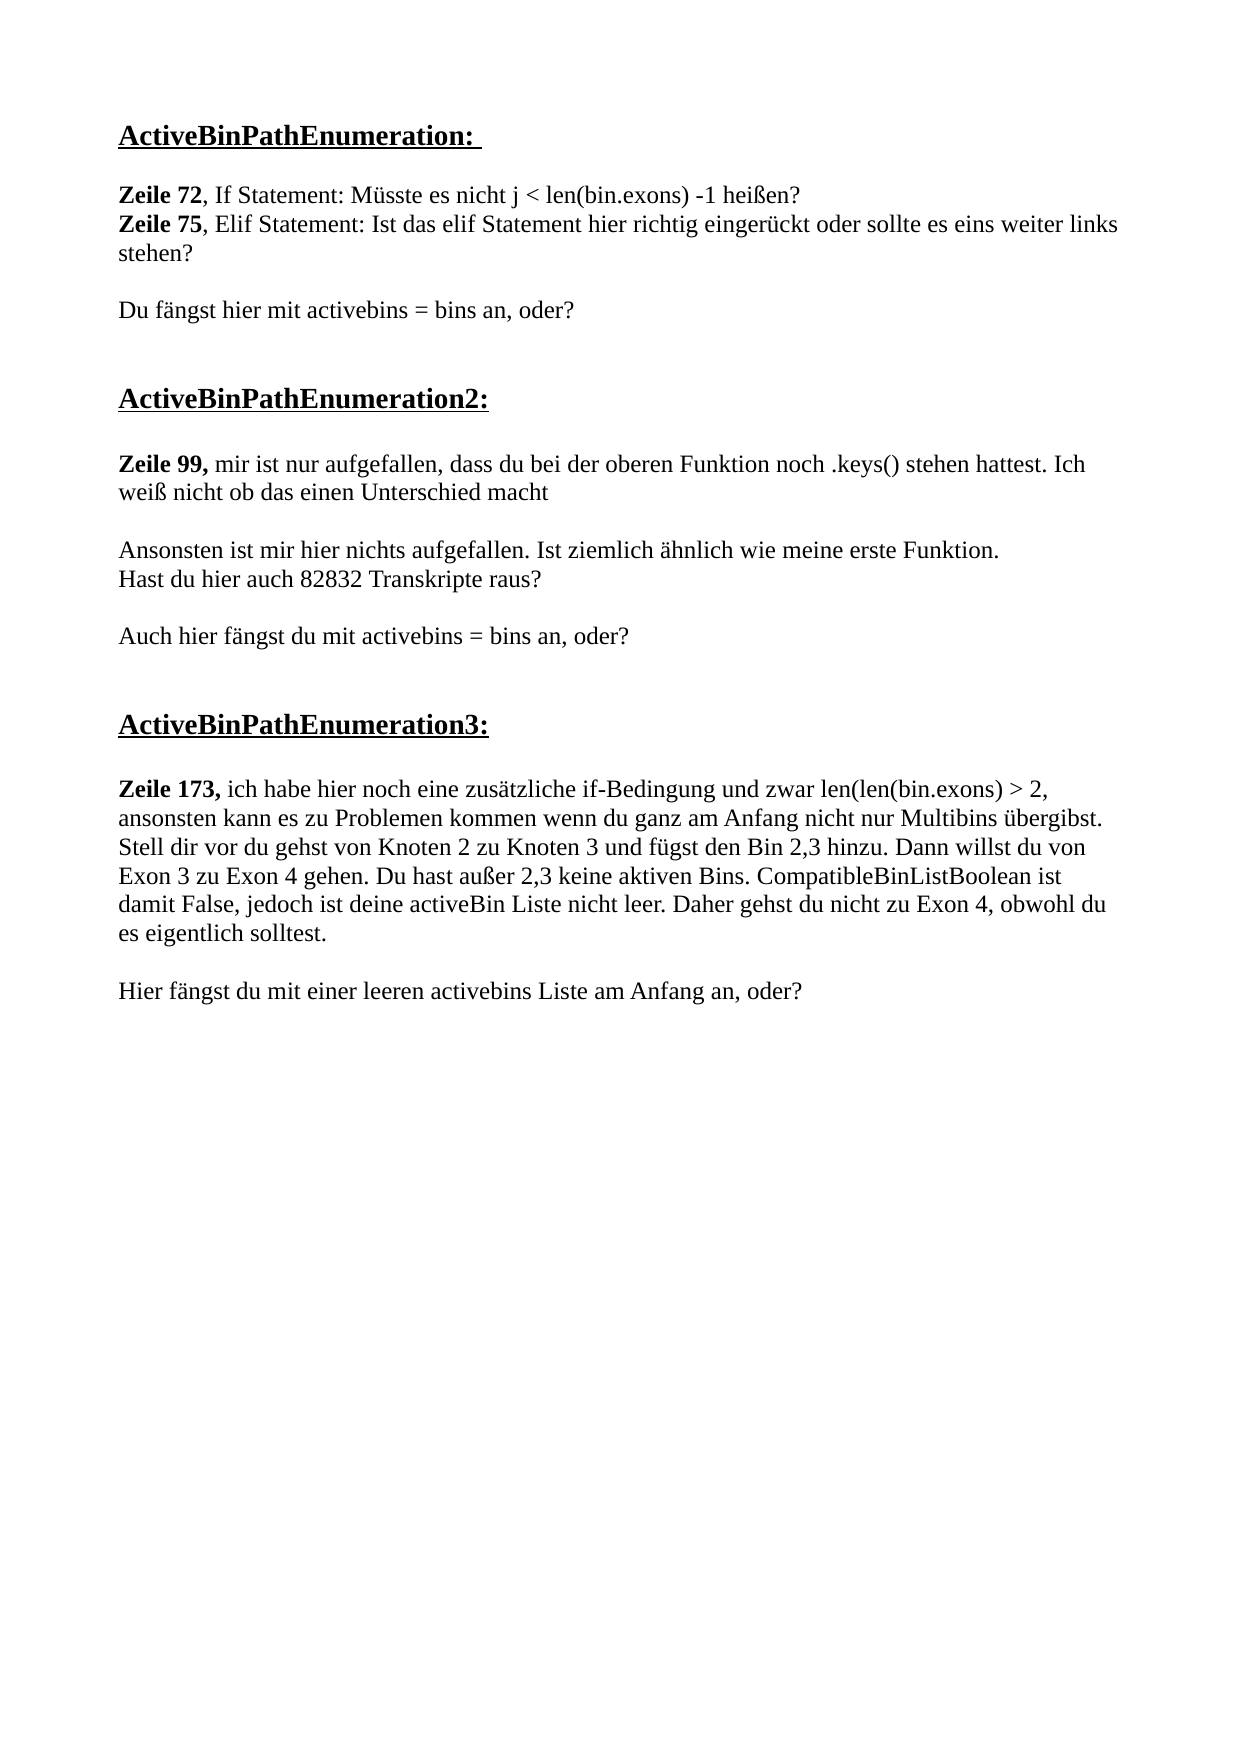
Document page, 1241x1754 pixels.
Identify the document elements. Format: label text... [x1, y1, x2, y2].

text Zeile 75, Elif Statement: Ist das elif Statement hier richtig eingerückt oder sollte es eins weiter links stehen? [118, 209, 1122, 267]
text Du fängst hier mit activebins = bins an, oder? [118, 295, 1122, 324]
text Zeile 173, ich habe hier noch eine zusätzliche if-Bedingung und zwar len(len(bin.exons) > 2, ansonsten kann es zu Problemen kommen wenn du ganz am Anfang nicht nur Multibins übergibst. Stell dir vor du gehst von Knoten 2 zu Knoten 3 und fügst den Bin 2,3 hinzu. Dann willst du von Exon 3 zu Exon 4 gehen. Du hast außer 2,3 keine aktiven Bins. CompatibleBinListBoolean ist damit False, jedoch ist deine activeBin Liste nicht leer. Daher gehst du nicht zu Exon 4, obwohl du es eigentlich solltest. [118, 774, 1122, 947]
text Zeile 72, If Statement: Müsste es nicht j < len(bin.exons) -1 heißen? [118, 180, 1122, 209]
text ActiveBinPathEnumeration3: [118, 707, 1122, 741]
text Hier fängst du mit einer leeren activebins Liste am Anfang an, oder? [118, 976, 1122, 1004]
text ActiveBinPathEnumeration2: [118, 382, 1122, 415]
text Zeile 99, mir ist nur aufgefallen, dass du bei der oberen Funktion noch .keys() stehen hattest. Ich weiß nicht ob das einen Unterschied macht [118, 449, 1122, 506]
text Hast du hier auch 82832 Transkripte raus? [118, 564, 1122, 592]
text Ansonsten ist mir hier nichts aufgefallen. Ist ziemlich ähnlich wie meine erste Funktion. [118, 535, 1122, 564]
text Auch hier fängst du mit activebins = bins an, oder? [118, 621, 1122, 650]
text ActiveBinPathEnumeration: [118, 118, 1122, 152]
